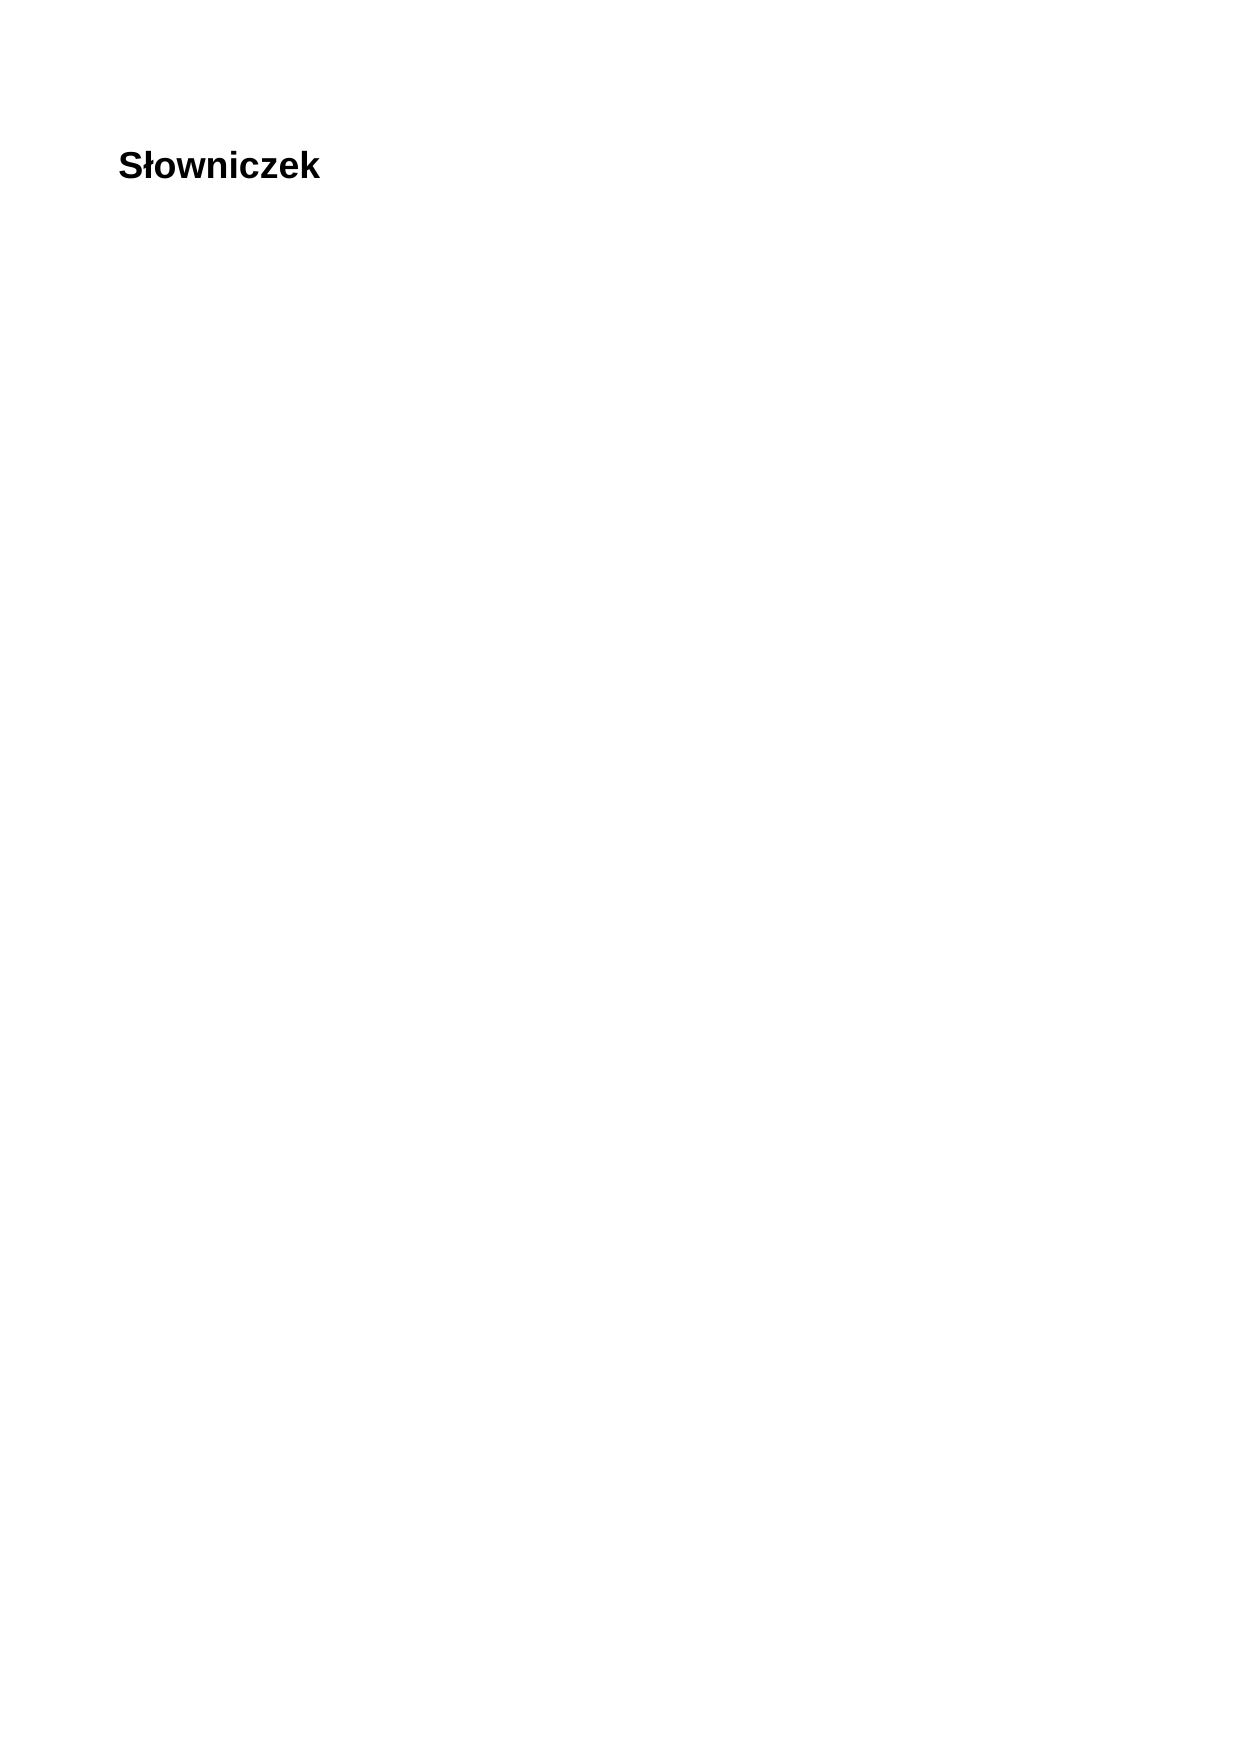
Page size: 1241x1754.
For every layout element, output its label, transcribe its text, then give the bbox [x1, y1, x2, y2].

subtitle Słowniczek [118, 143, 1122, 186]
